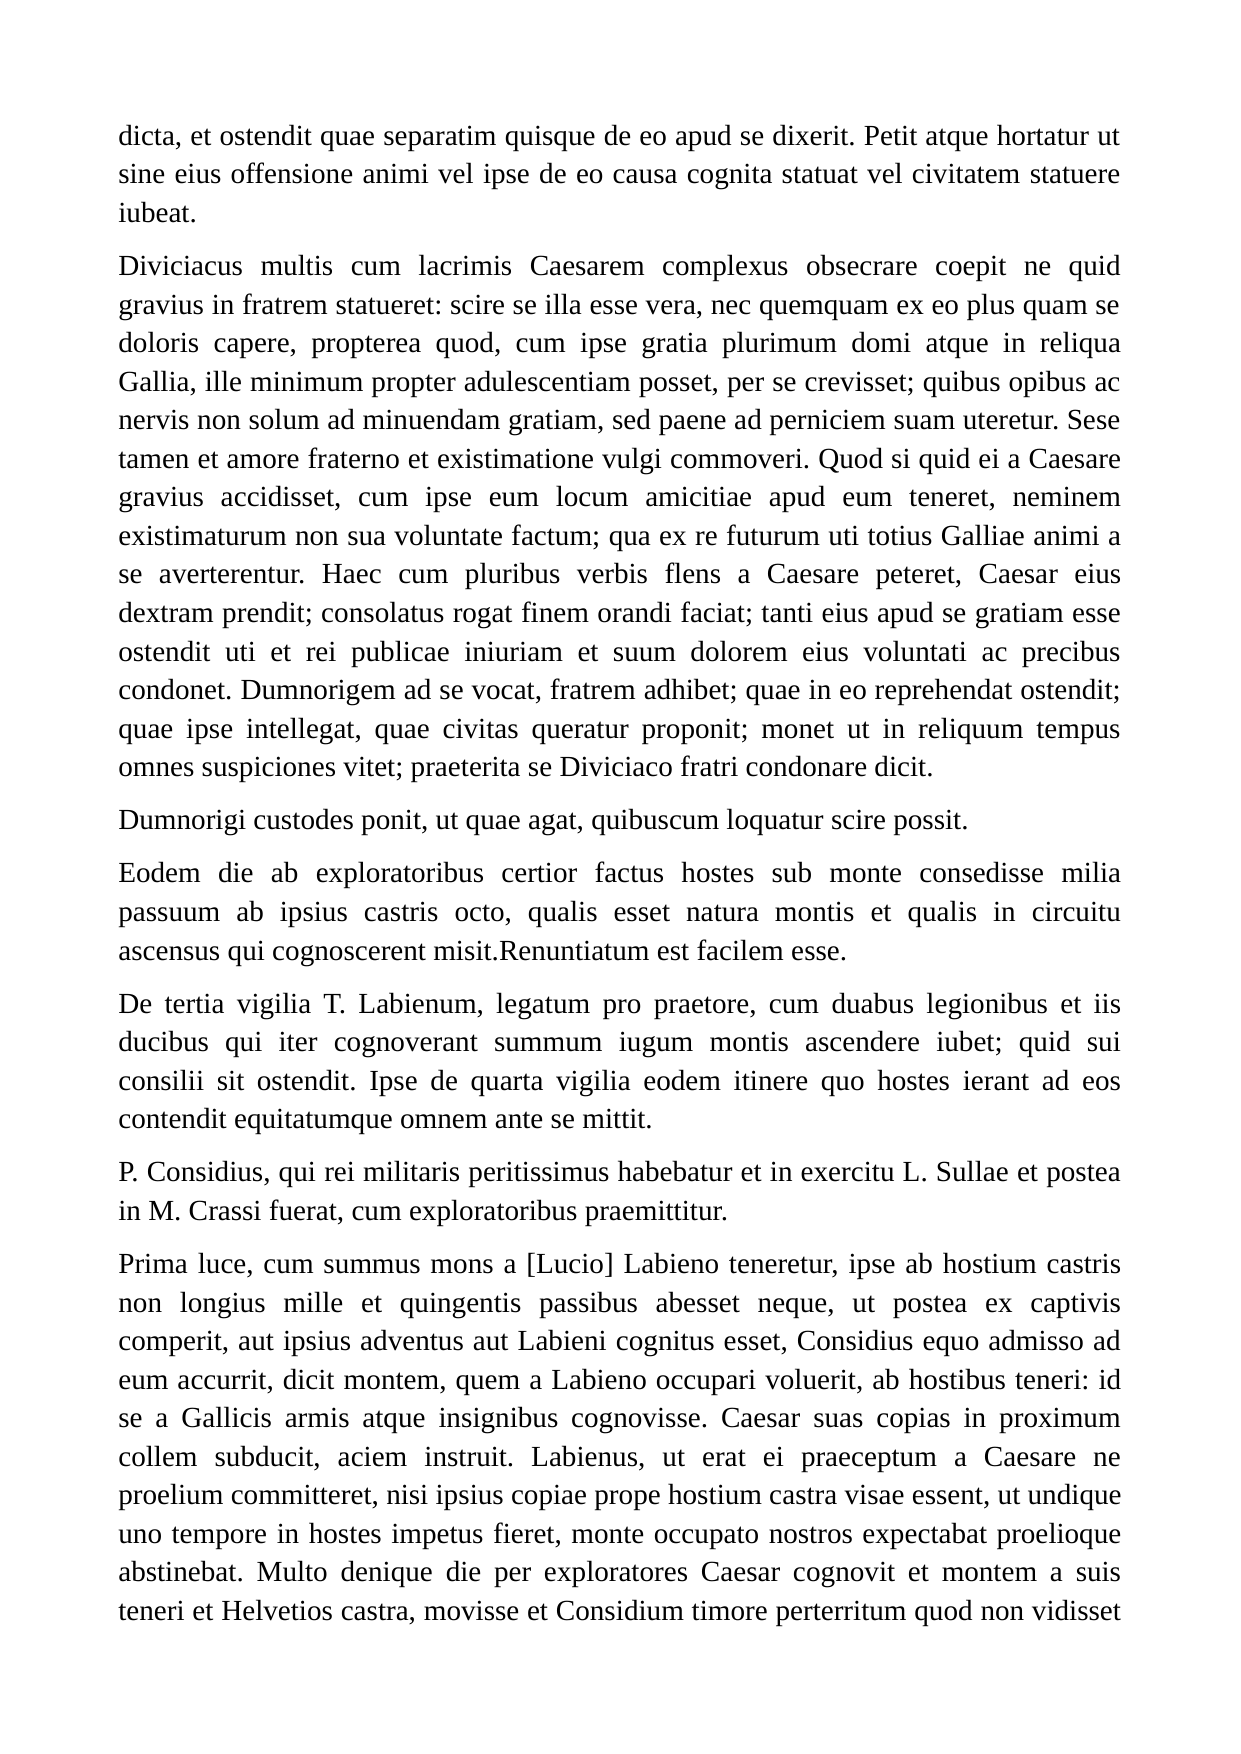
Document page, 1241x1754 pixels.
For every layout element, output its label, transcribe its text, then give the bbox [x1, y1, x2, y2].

text P. Considius, qui rei militaris peritissimus habebatur et in exercitu L. Sullae et postea in M. Crassi fuerat, cum exploratoribus praemittitur. [118, 1154, 1122, 1227]
text Eodem die ab exploratoribus certior factus hostes sub monte consedisse milia passuum ab ipsius castris octo, qualis esset natura montis et qualis in circuitu ascensus qui cognoscerent misit.Renuntiatum est facilem esse. [118, 856, 1122, 966]
text dicta, et ostendit quae separatim quisque de eo apud se dixerit. Petit atque hortatur ut sine eius offensione animi vel ipse de eo causa cognita statuat vel civitatem statuere iubeat. [118, 118, 1122, 229]
text Diviciacus multis cum lacrimis Caesarem complexus obsecrare coepit ne quid gravius in fratrem statueret: scire se illa esse vera, nec quemquam ex eo plus quam se doloris capere, propterea quod, cum ipse gratia plurimum domi atque in reliqua Gallia, ille minimum propter adulescentiam posset, per se crevisset; quibus opibus ac nervis non solum ad minuendam gratiam, sed paene ad perniciem suam uteretur. Sese tamen et amore fraterno et existimatione vulgi commoveri. Quod si quid ei a Caesare gravius accidisset, cum ipse eum locum amicitiae apud eum teneret, neminem existimaturum non sua voluntate factum; qua ex re futurum uti totius Galliae animi a se averterentur. Haec cum pluribus verbis flens a Caesare peteret, Caesar eius dextram prendit; consolatus rogat finem orandi faciat; tanti eius apud se gratiam esse ostendit uti et rei publicae iniuriam et suum dolorem eius voluntati ac precibus condonet. Dumnorigem ad se vocat, fratrem adhibet; quae in eo reprehendat ostendit; quae ipse intellegat, quae civitas queratur proponit; monet ut in reliquum tempus omnes suspiciones vitet; praeterita se Diviciaco fratri condonare dicit. [118, 248, 1122, 783]
text Prima luce, cum summus mons a [Lucio] Labieno teneretur, ipse ab hostium castris non longius mille et quingentis passibus abesset neque, ut postea ex captivis comperit, aut ipsius adventus aut Labieni cognitus esset, Considius equo admisso ad eum accurrit, dicit montem, quem a Labieno occupari voluerit, ab hostibus teneri: id se a Gallicis armis atque insignibus cognovisse. Caesar suas copias in proximum collem subducit, aciem instruit. Labienus, ut erat ei praeceptum a Caesare ne proelium committeret, nisi ipsius copiae prope hostium castra visae essent, ut undique uno tempore in hostes impetus fieret, monte occupato nostros expectabat proelioque abstinebat. Multo denique die per exploratores Caesar cognovit et montem a suis teneri et Helvetios castra, movisse et Considium timore perterritum quod non vidisset [118, 1246, 1122, 1627]
text Dumnorigi custodes ponit, ut quae agat, quibuscum loquatur scire possit. [118, 802, 1122, 836]
text De tertia vigilia T. Labienum, legatum pro praetore, cum duabus legionibus et iis ducibus qui iter cognoverant summum iugum montis ascendere iubet; quid sui consilii sit ostendit. Ipse de quarta vigilia eodem itinere quo hostes ierant ad eos contendit equitatumque omnem ante se mittit. [118, 986, 1122, 1135]
